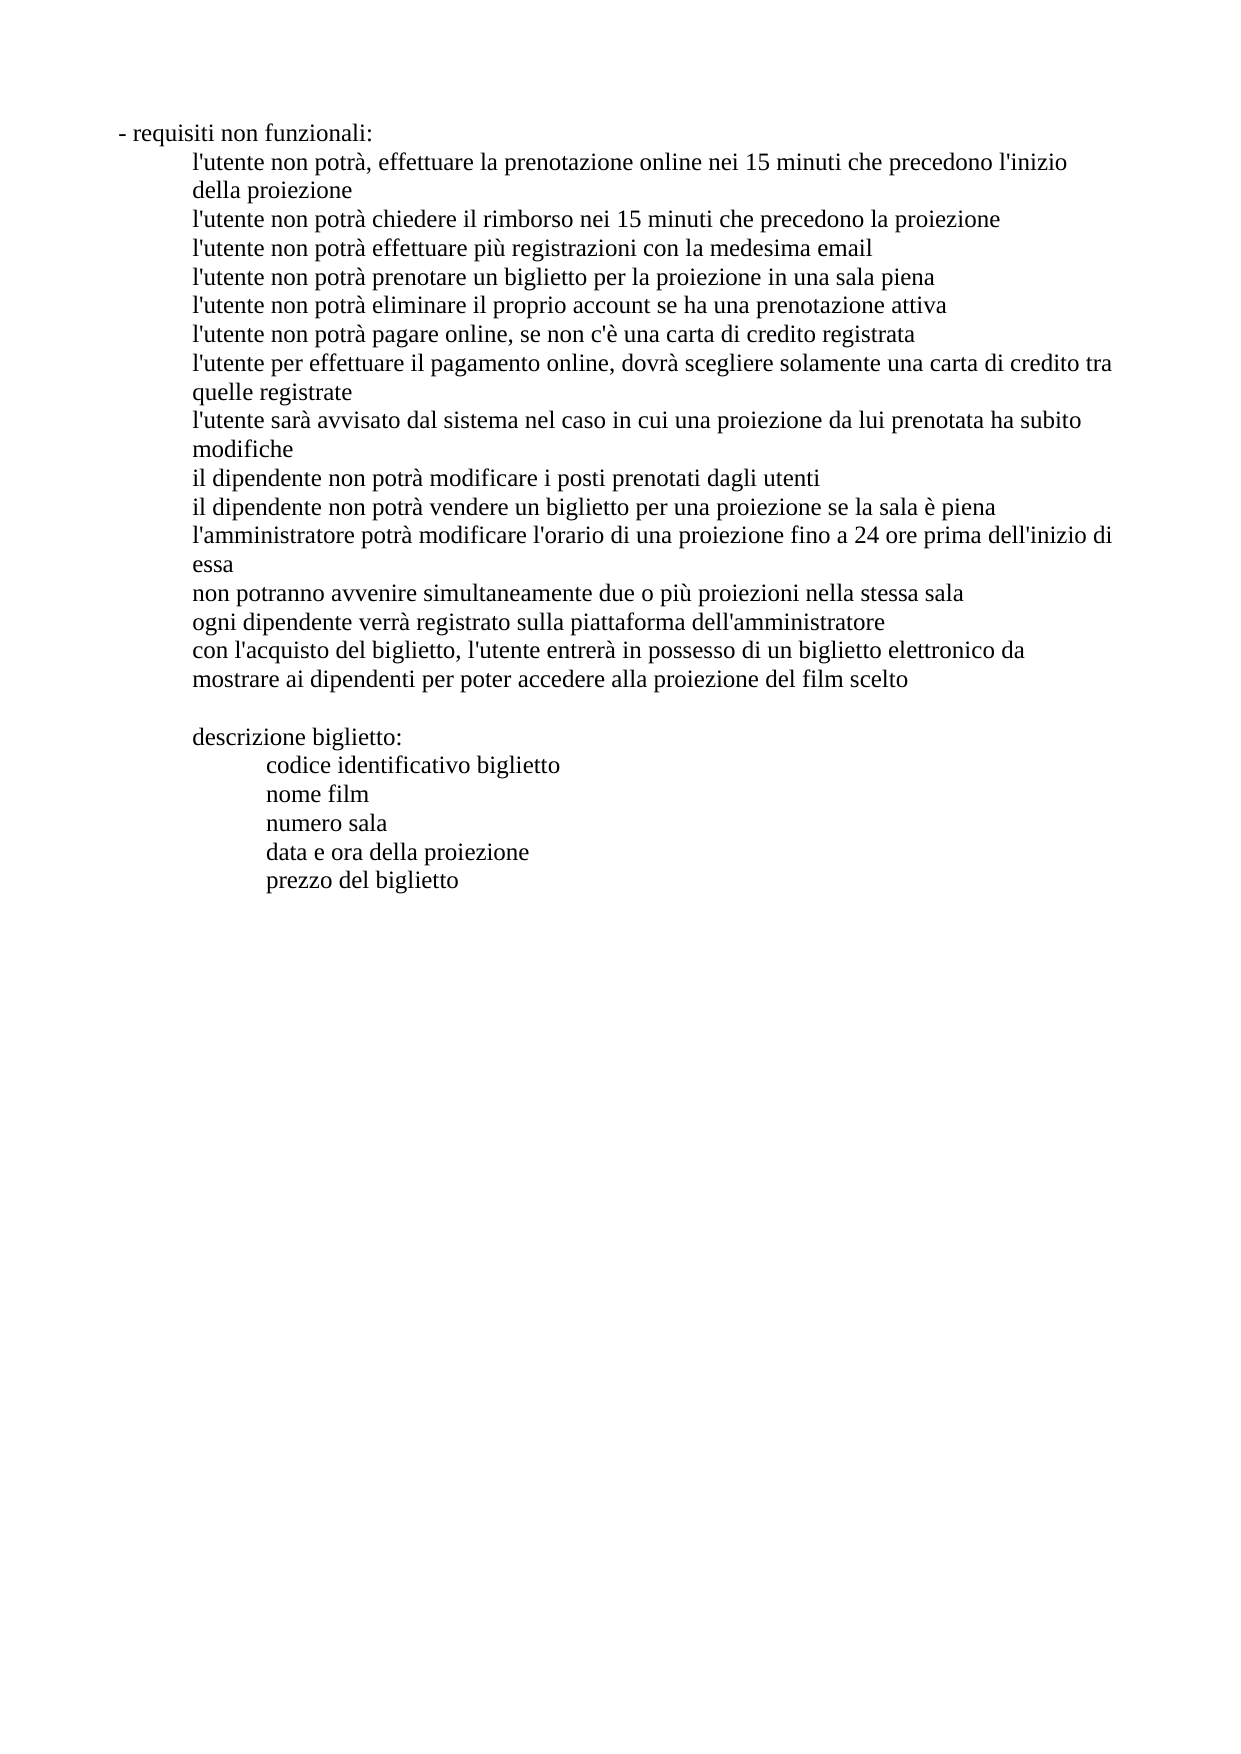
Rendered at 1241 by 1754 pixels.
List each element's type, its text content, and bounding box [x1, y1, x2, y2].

text nome film [118, 779, 1122, 808]
text - requisiti non funzionali: [118, 118, 1122, 147]
text l'utente sarà avvisato dal sistema nel caso in cui una proiezione da lui prenotata ha subito modifiche [118, 406, 1122, 463]
text il dipendente non potrà modificare i posti prenotati dagli utenti [118, 463, 1122, 492]
text l'utente non potrà effettuare più registrazioni con la medesima email [118, 233, 1122, 262]
text con l'acquisto del biglietto, l'utente entrerà in possesso di un biglietto elettronico da mostrare ai dipendenti per poter accedere alla proiezione del film scelto [118, 636, 1122, 693]
text l'amministratore potrà modificare l'orario di una proiezione fino a 24 ore prima dell'inizio di essa [118, 521, 1122, 578]
text codice identificativo biglietto [118, 751, 1122, 779]
text l'utente non potrà eliminare il proprio account se ha una prenotazione attiva [118, 291, 1122, 319]
text l'utente per effettuare il pagamento online, dovrà scegliere solamente una carta di credito tra quelle registrate [118, 348, 1122, 406]
text non potranno avvenire simultaneamente due o più proiezioni nella stessa sala [118, 578, 1122, 607]
text prezzo del biglietto [118, 866, 1122, 894]
text data e ora della proiezione [118, 837, 1122, 866]
text l'utente non potrà pagare online, se non c'è una carta di credito registrata [118, 319, 1122, 348]
text numero sala [118, 808, 1122, 837]
text l'utente non potrà prenotare un biglietto per la proiezione in una sala piena [118, 262, 1122, 291]
text l'utente non potrà chiedere il rimborso nei 15 minuti che precedono la proiezione [118, 204, 1122, 233]
text ogni dipendente verrà registrato sulla piattaforma dell'amministratore [118, 607, 1122, 636]
text il dipendente non potrà vendere un biglietto per una proiezione se la sala è piena [118, 492, 1122, 521]
text descrizione biglietto: [118, 722, 1122, 751]
text l'utente non potrà, effettuare la prenotazione online nei 15 minuti che precedono l'inizio della proiezione [118, 147, 1122, 204]
